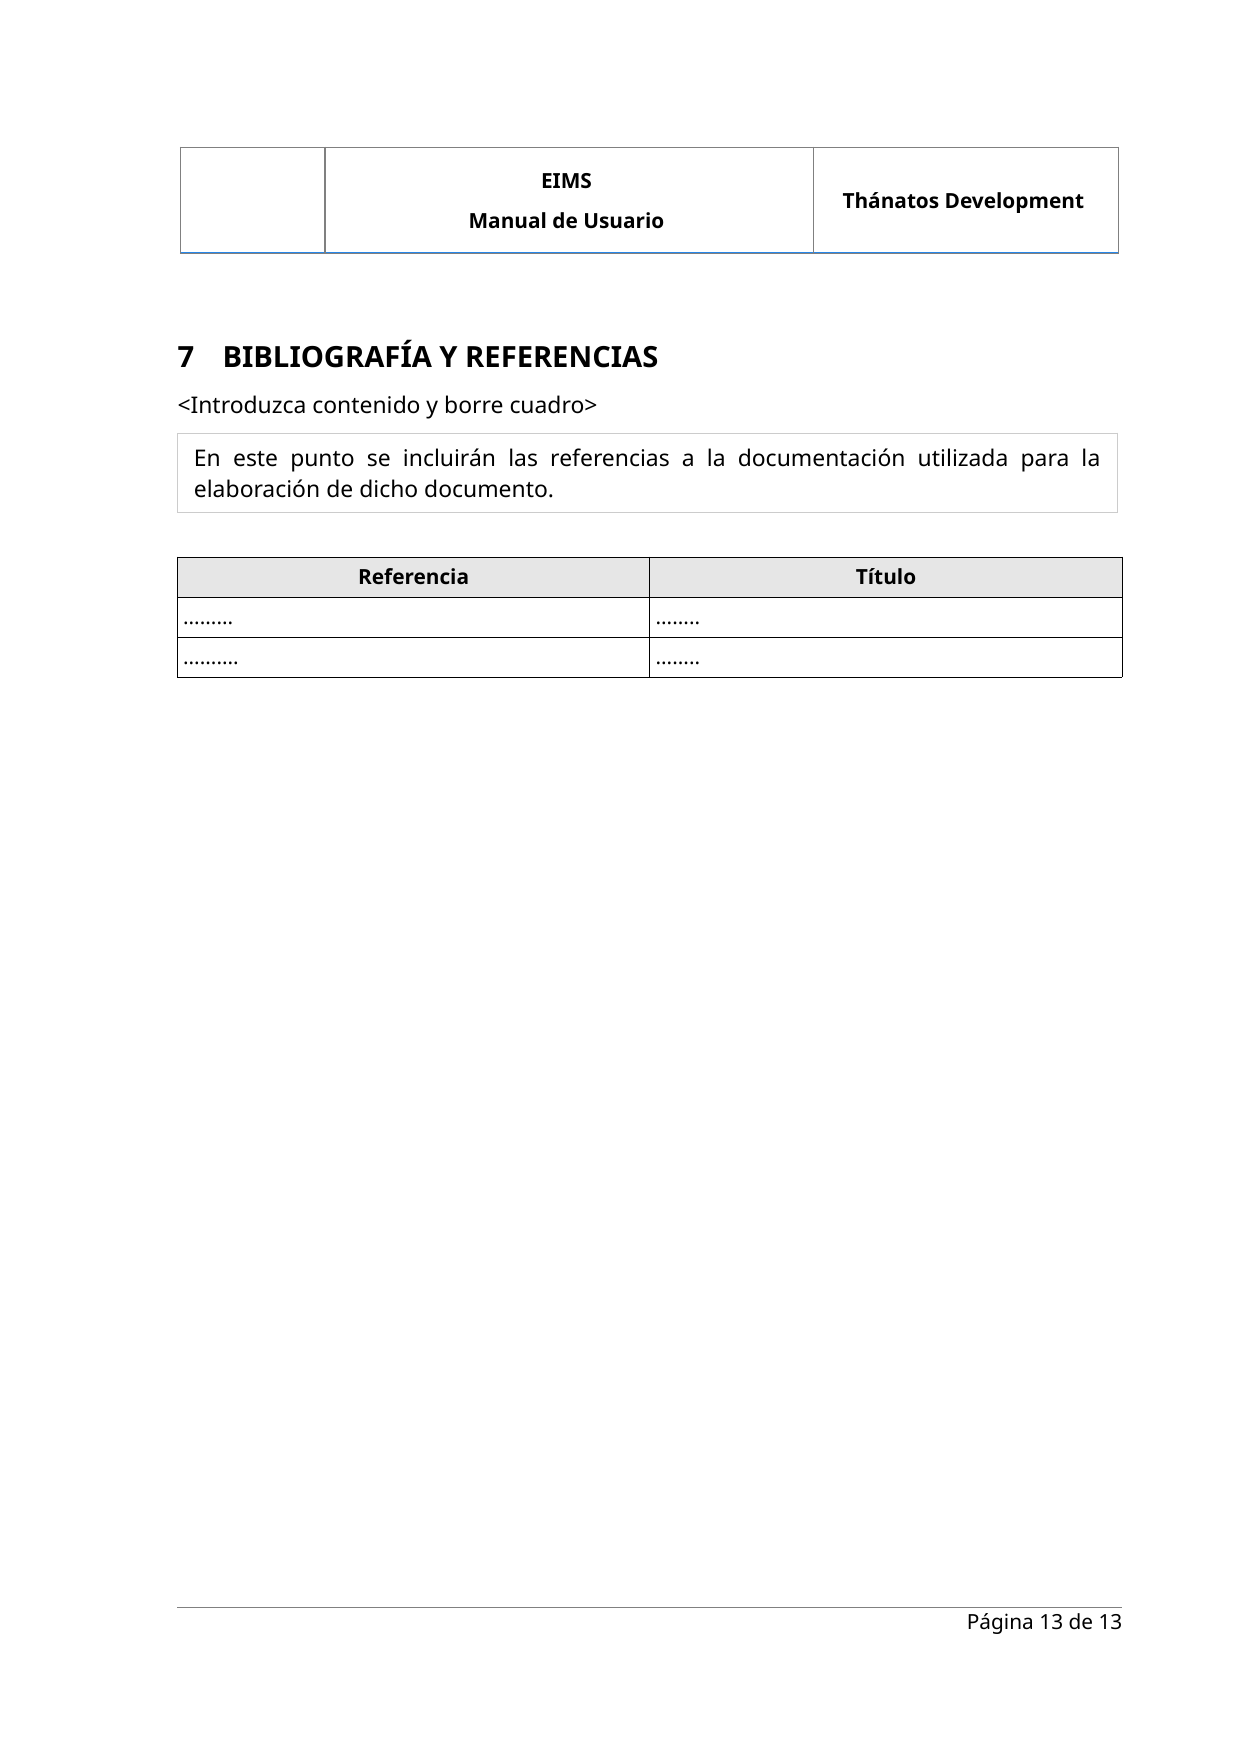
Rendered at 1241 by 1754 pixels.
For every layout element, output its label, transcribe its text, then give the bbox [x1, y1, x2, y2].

table_cell ......... [178, 598, 649, 637]
text En este punto se incluirán las referencias a la documentación utilizada para la elaboración de dicho documento. [194, 441, 1101, 504]
table_cell ........ [650, 638, 1122, 677]
table_header Referencia [178, 558, 649, 597]
table_header Título [650, 558, 1122, 597]
table_cell .......... [178, 638, 649, 677]
table_cell ........ [650, 598, 1122, 637]
text <Introduzca contenido y borre cuadro> [177, 389, 1122, 420]
subtitle BIBLIOGRAFÍA Y REFERENCIAS [177, 336, 1122, 376]
